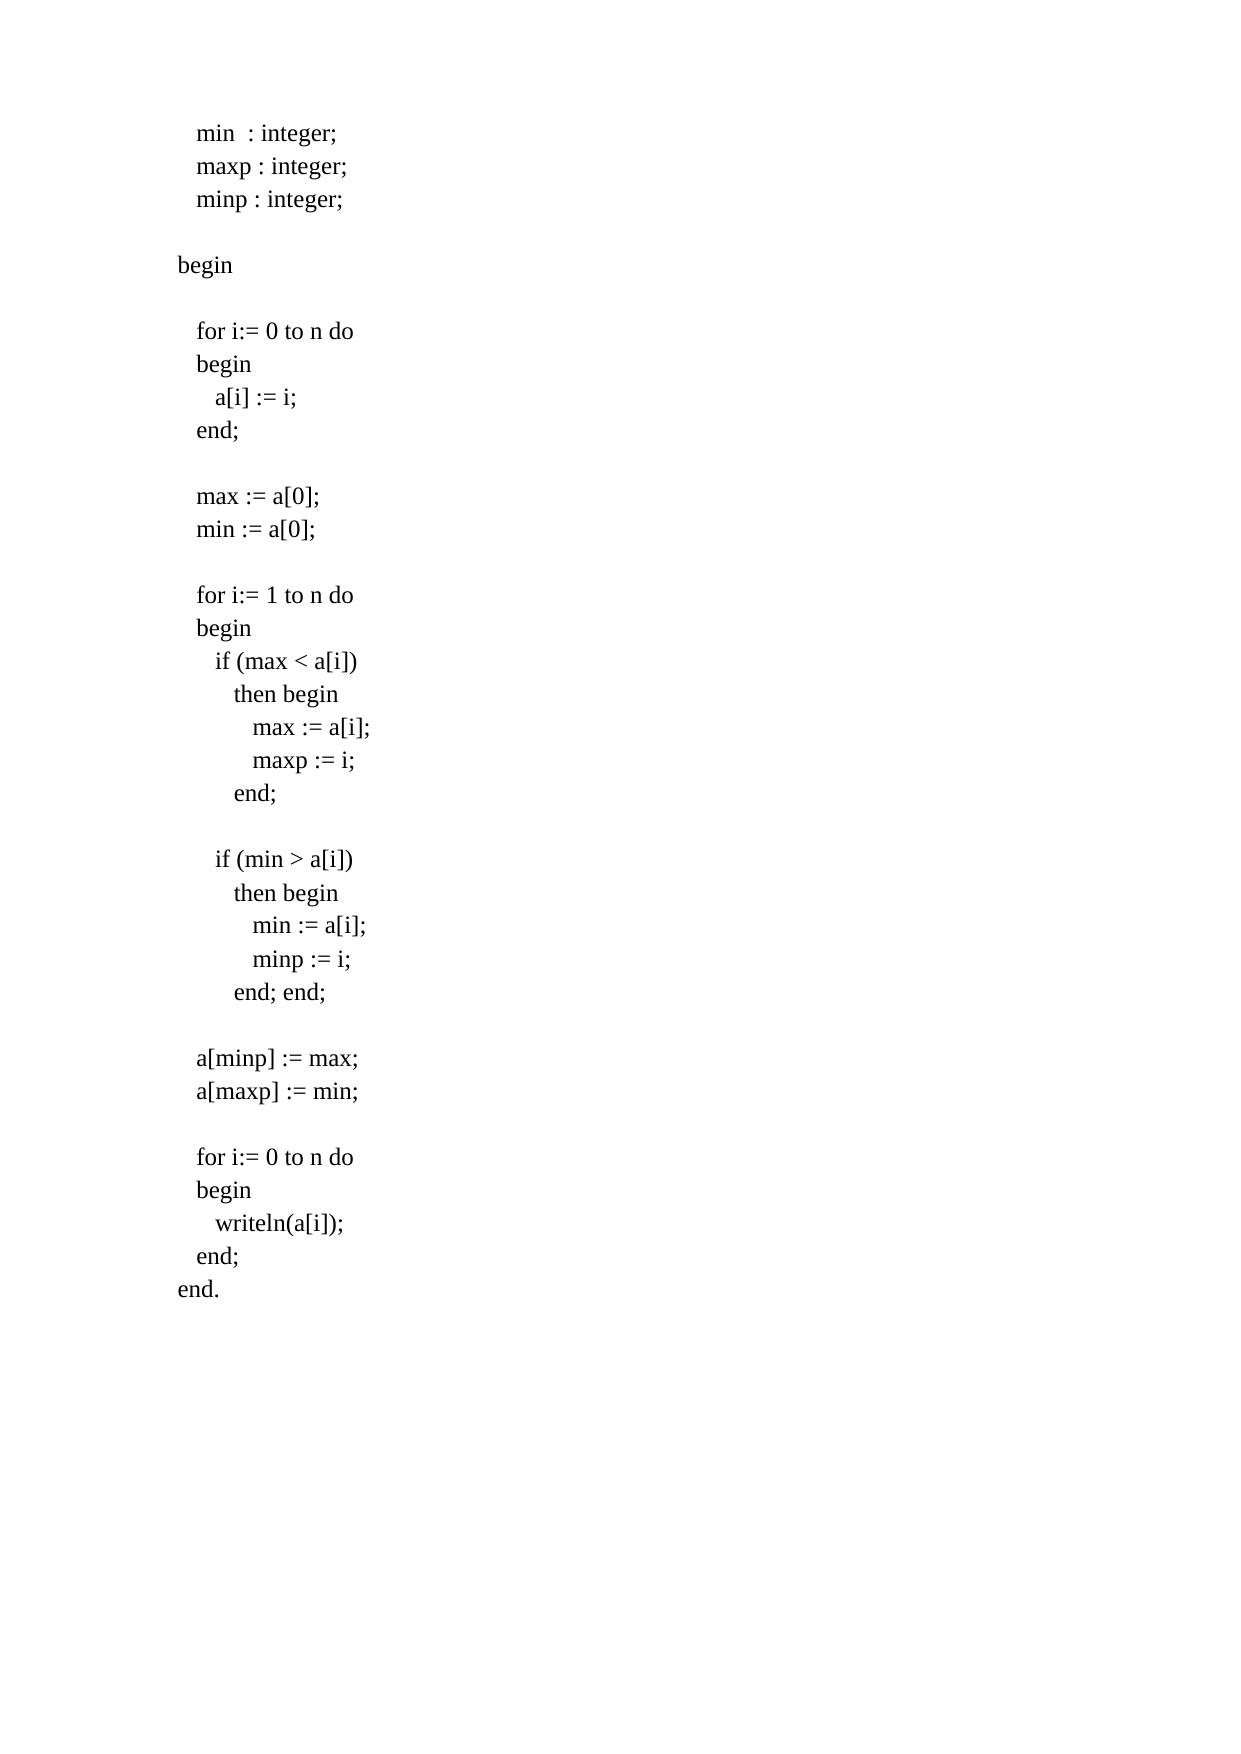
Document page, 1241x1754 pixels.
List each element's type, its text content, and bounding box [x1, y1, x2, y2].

text writeln(a[i]); [118, 1208, 1122, 1237]
text for i:= 0 to n do [118, 316, 1122, 345]
text end; end; [118, 977, 1122, 1005]
text end; [118, 778, 1122, 807]
text end. [118, 1274, 1122, 1303]
text end; [118, 415, 1122, 444]
text minp : integer; [118, 184, 1122, 213]
text max := a[0]; [118, 481, 1122, 510]
text a[i] := i; [118, 382, 1122, 411]
text begin [118, 613, 1122, 642]
text begin [118, 1175, 1122, 1203]
text then begin [118, 679, 1122, 708]
text if (min > a[i]) [118, 844, 1122, 873]
text min := a[0]; [118, 514, 1122, 543]
text end; [118, 1241, 1122, 1269]
text minp := i; [118, 944, 1122, 972]
text if (max < a[i]) [118, 646, 1122, 675]
text maxp := i; [118, 746, 1122, 774]
text maxp : integer; [118, 151, 1122, 180]
text for i:= 1 to n do [118, 580, 1122, 609]
text begin [118, 349, 1122, 378]
text a[minp] := max; [118, 1043, 1122, 1071]
text begin [118, 250, 1122, 279]
text max := a[i]; [118, 712, 1122, 741]
text min : integer; [118, 118, 1122, 147]
text a[maxp] := min; [118, 1076, 1122, 1104]
text min := a[i]; [118, 911, 1122, 939]
text for i:= 0 to n do [118, 1142, 1122, 1171]
text then begin [118, 878, 1122, 906]
